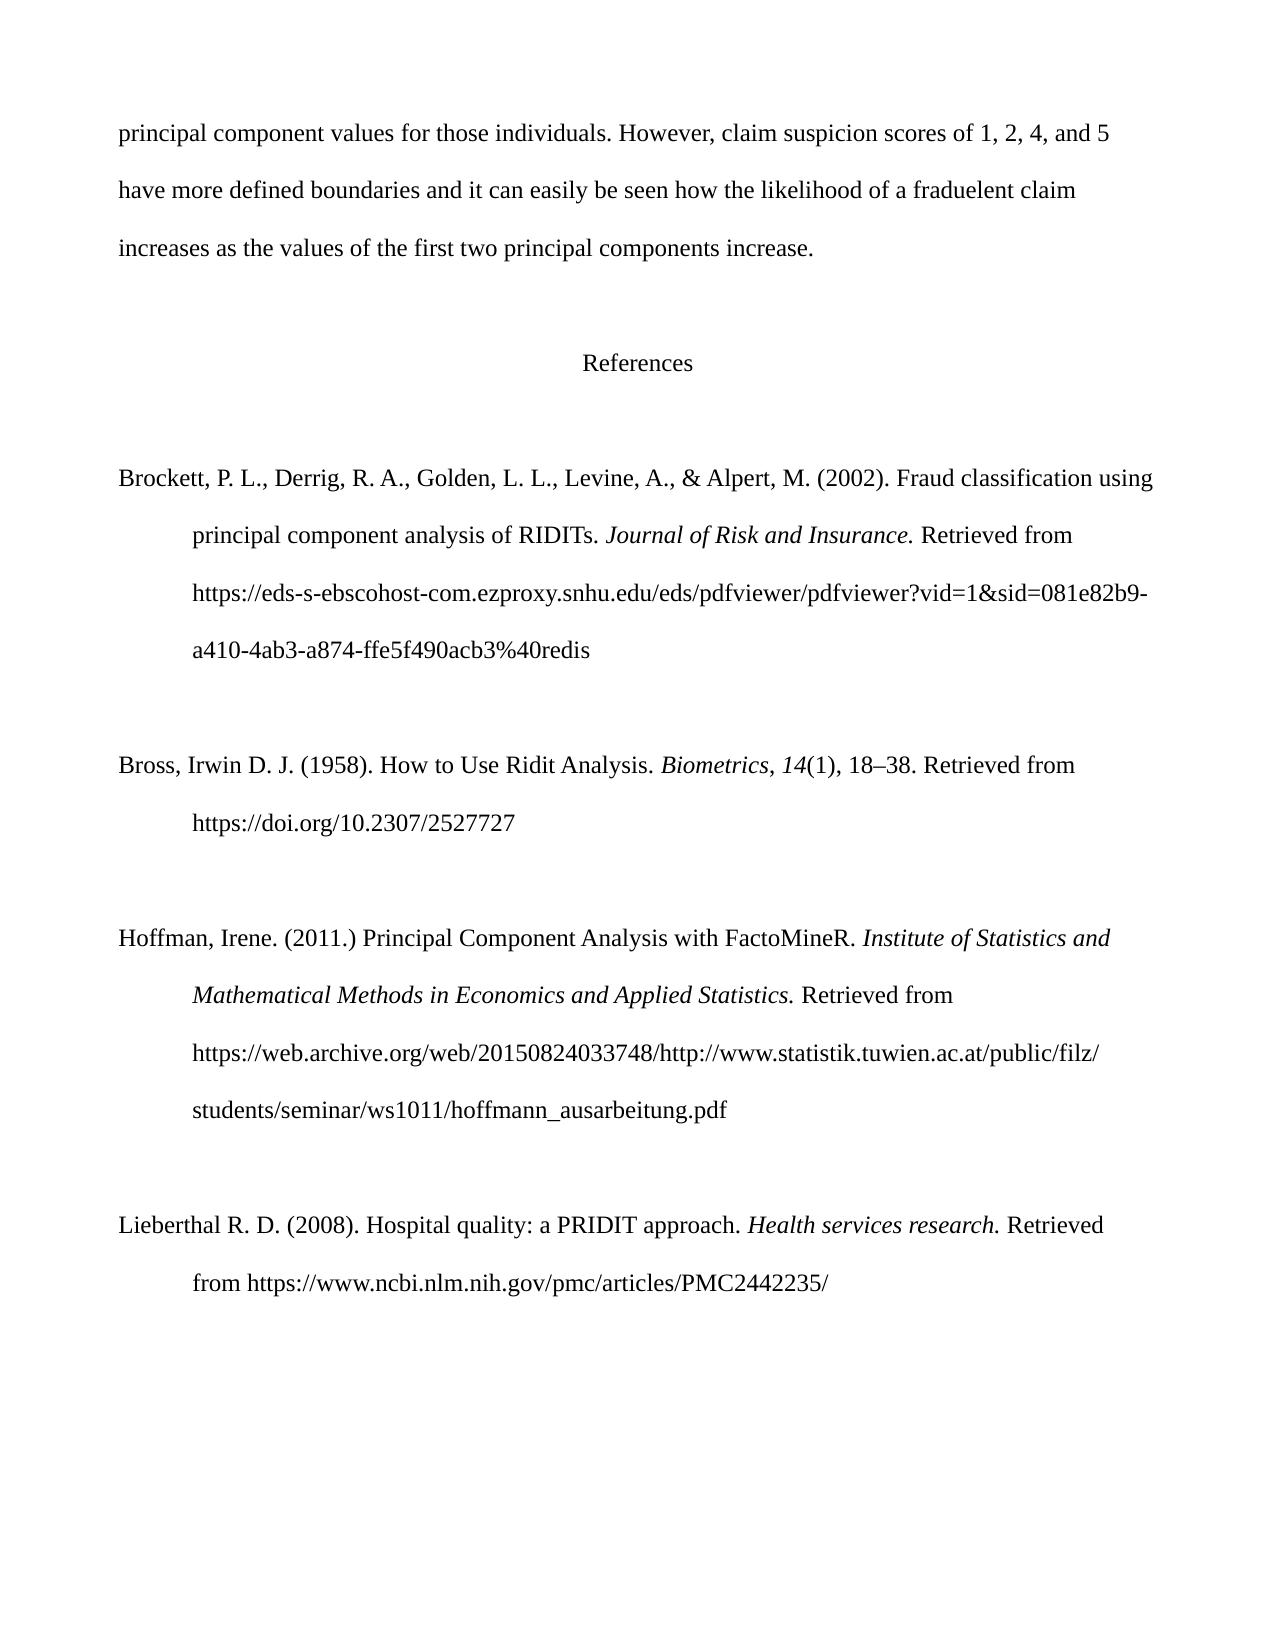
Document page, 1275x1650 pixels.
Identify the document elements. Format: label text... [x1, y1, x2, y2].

text principal component values for those individuals. However, claim suspicion scores of 1, 2, 4, and 5 have more defined boundaries and it can easily be seen how the likelihood of a fraduelent claim increases as the values of the first two principal components increase. [118, 118, 1157, 262]
text References [118, 348, 1157, 377]
text Bross, Irwin D. J. (1958). How to Use Ridit Analysis. Biometrics, 14(1), 18–38. Retrieved from https://doi.org/10.2307/2527727 [118, 751, 1157, 837]
text Hoffman, Irene. (2011.) Principal Component Analysis with FactoMineR. Institute of Statistics and Mathematical Methods in Economics and Applied Statistics. Retrieved from https://web.archive.org/web/20150824033748/http://www.statistik.tuwien.ac.at/public/filz/ students/seminar/ws1011/hoffmann_ausarbeitung.pdf [118, 923, 1157, 1124]
text Lieberthal R. D. (2008). Hospital quality: a PRIDIT approach. Health services research. Retrieved from https://www.ncbi.nlm.nih.gov/pmc/articles/PMC2442235/ [118, 1211, 1157, 1297]
text Brockett, P. L., Derrig, R. A., Golden, L. L., Levine, A., & Alpert, M. (2002). Fraud classification using principal component analysis of RIDITs. Journal of Risk and Insurance. Retrieved from https://eds-s-ebscohost-com.ezproxy.snhu.edu/eds/pdfviewer/pdfviewer?vid=1&sid=081e82b9- a410-4ab3-a874-ffe5f490acb3%40redis [118, 463, 1157, 664]
